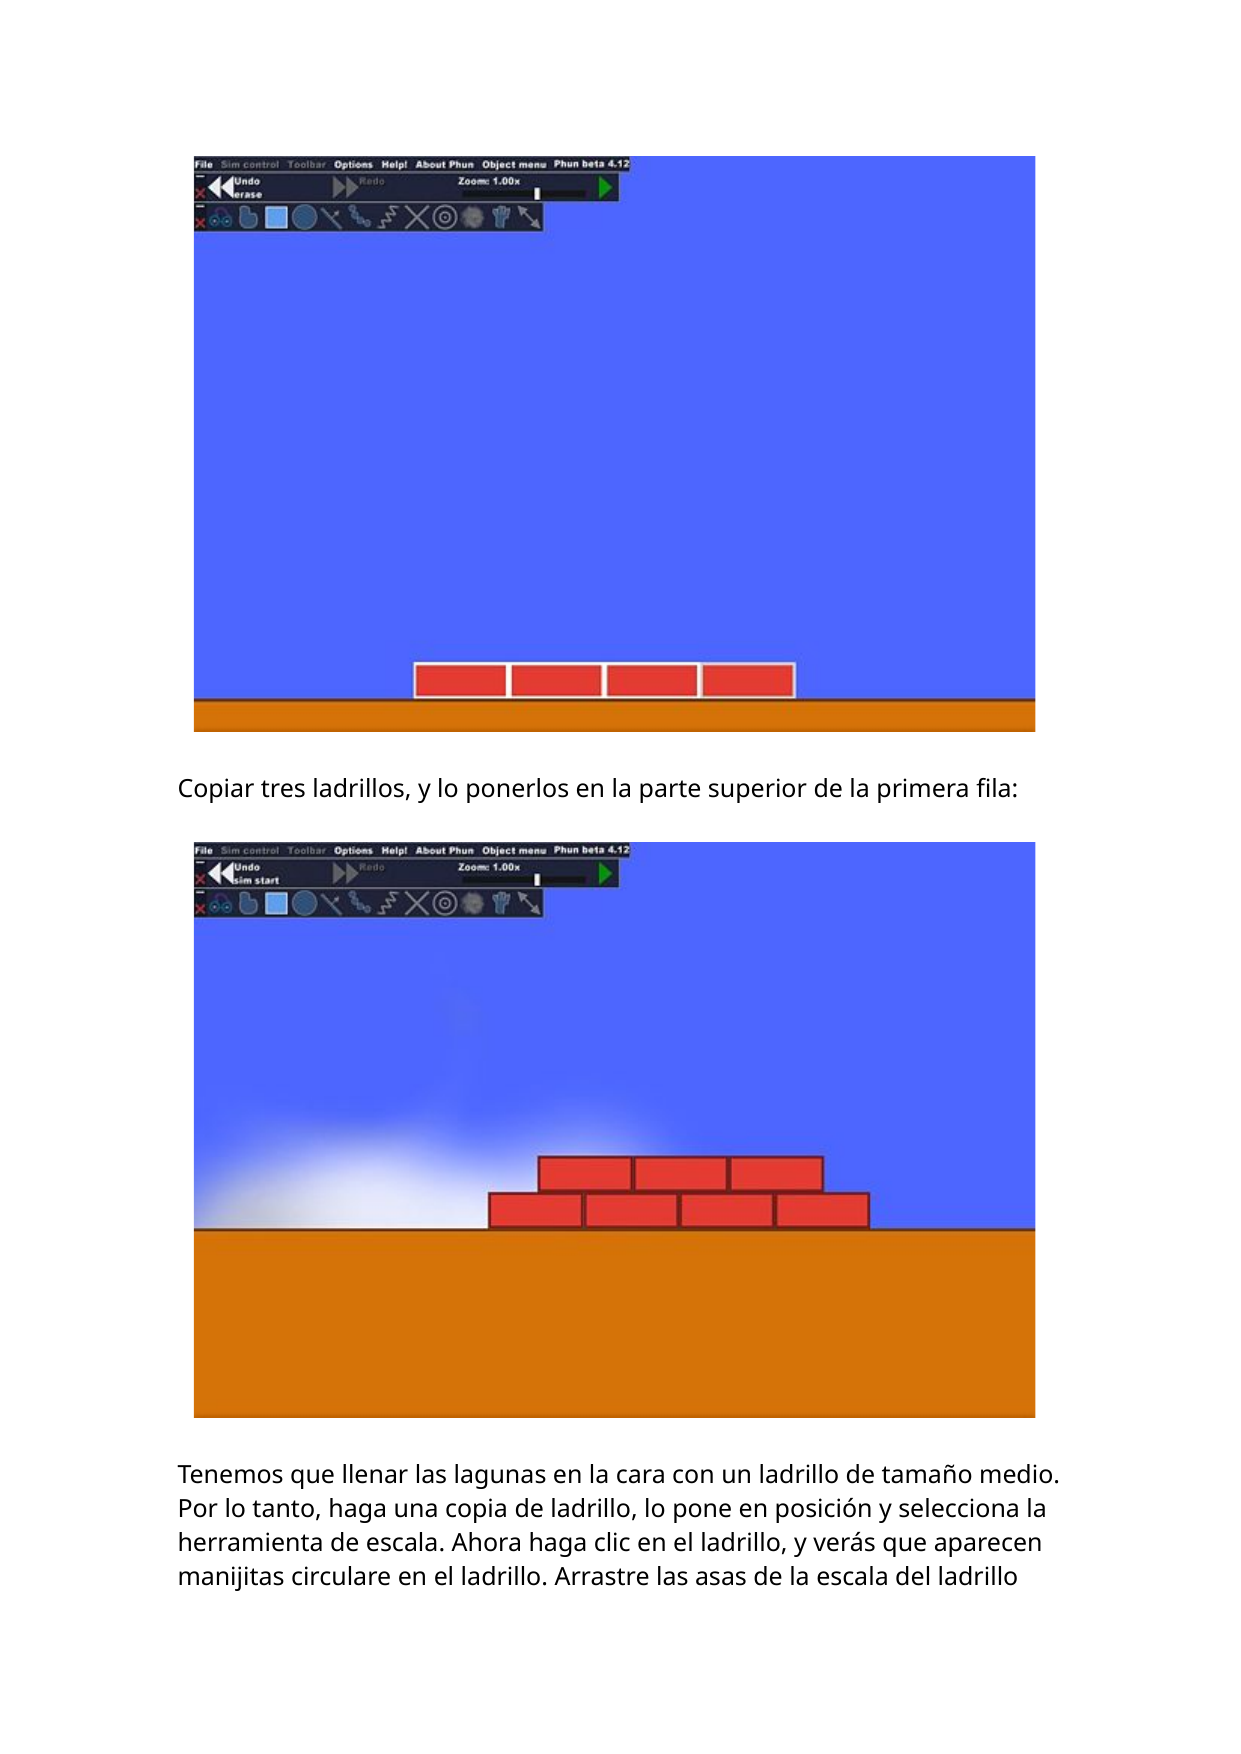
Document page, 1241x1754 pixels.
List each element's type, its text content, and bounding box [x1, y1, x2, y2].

picture [193, 156, 1036, 732]
text Tenemos que llenar las lagunas en la cara con un ladrillo de tamaño medio. Por lo tanto, haga una copia de ladrillo, lo pone en posición y selecciona la herramienta de escala. Ahora haga clic en el ladrillo, y verás que aparecen manijitas circulare en el ladrillo. Arrastre las asas de la escala del ladrillo [177, 1456, 1063, 1592]
text Copiar tres ladrillos, y lo ponerlos en la parte superior de la primera fila: [177, 770, 1063, 804]
picture [193, 842, 1036, 1418]
